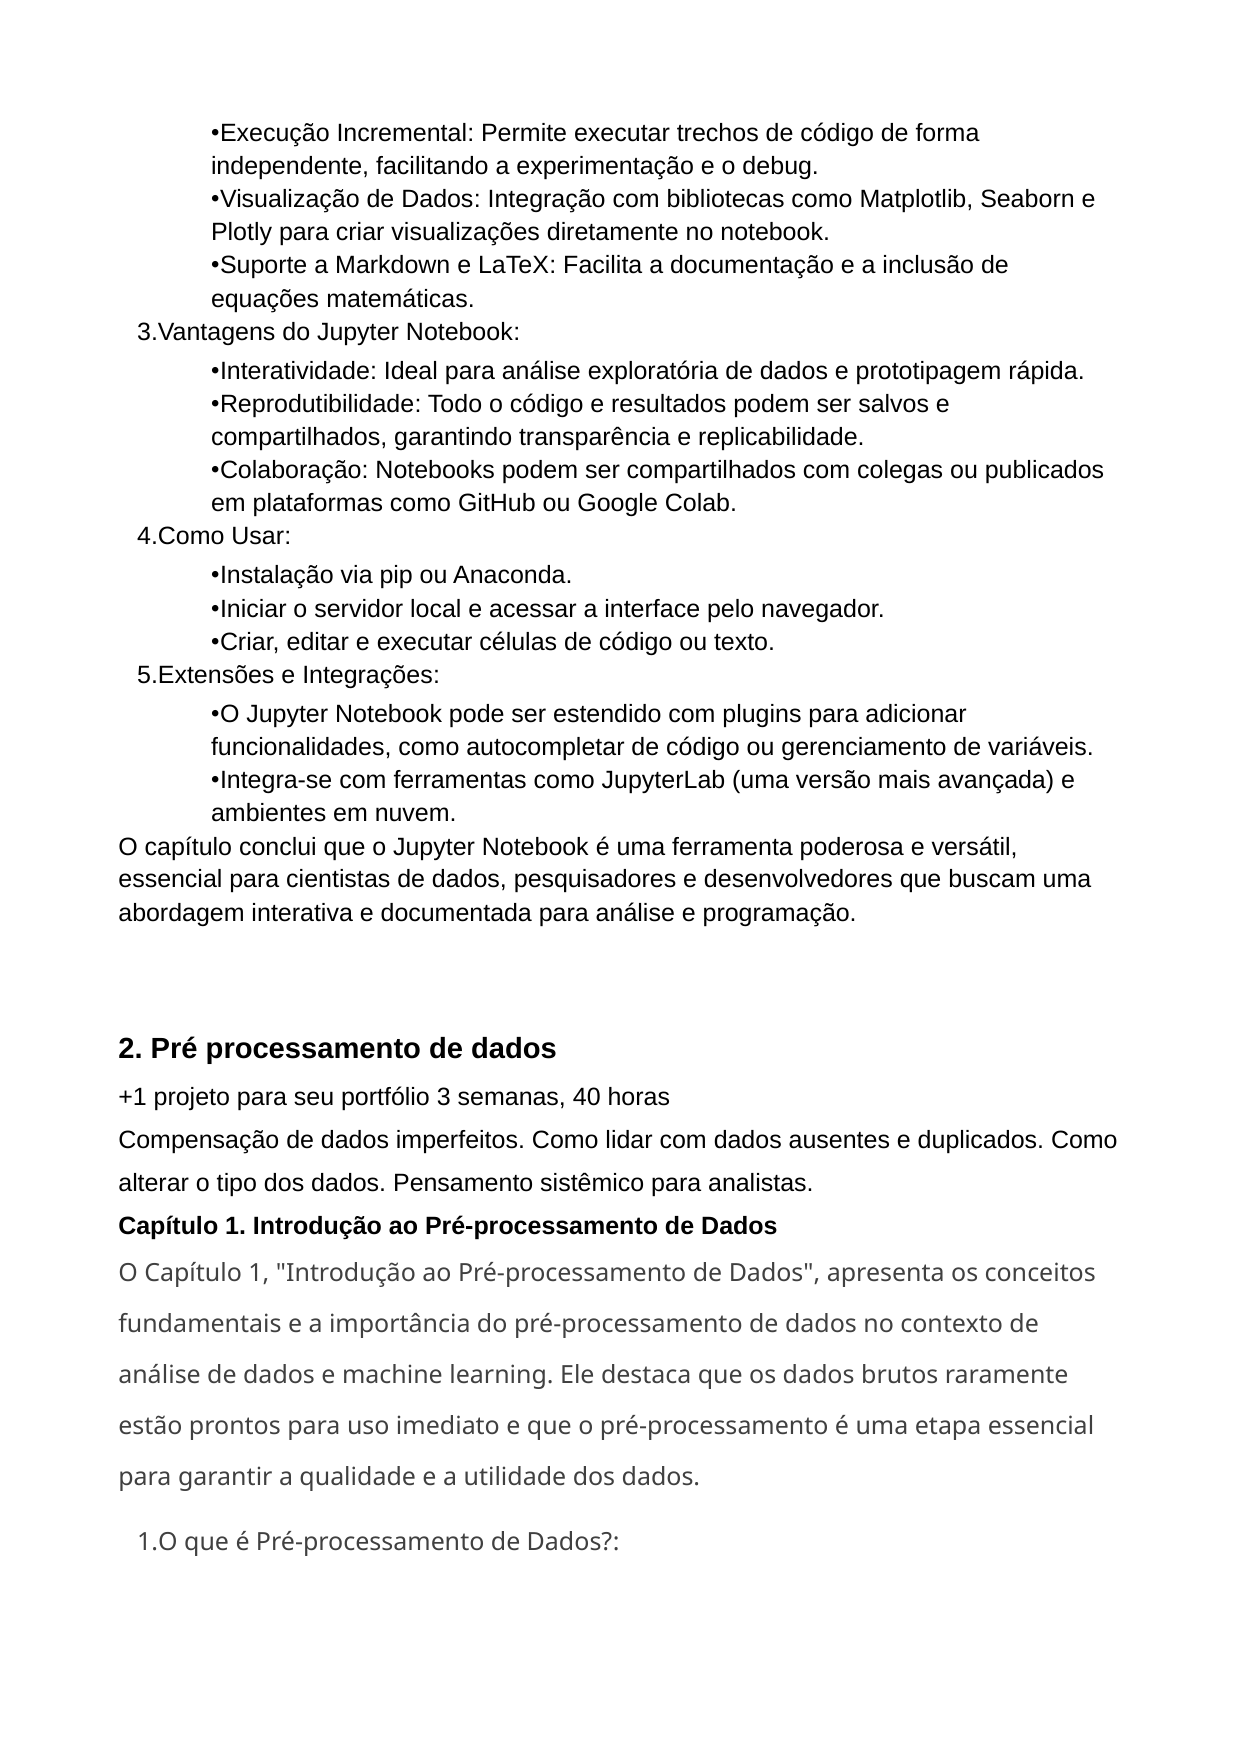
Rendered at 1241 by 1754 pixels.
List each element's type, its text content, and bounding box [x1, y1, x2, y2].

text Compensação de dados imperfeitos. Como lidar com dados ausentes e duplicados. Como alterar o tipo dos dados. Pensamento sistêmico para analistas. [118, 1125, 1122, 1197]
list Iniciar o servidor local e acessar a interface pelo navegador. [118, 594, 1122, 622]
list O Jupyter Notebook pode ser estendido com plugins para adicionar funcionalidades, como autocompletar de código ou gerenciamento de variáveis. [118, 699, 1122, 761]
list Visualização de Dados: Integração com bibliotecas como Matplotlib, Seaborn e Plotly para criar visualizações diretamente no notebook. [118, 184, 1122, 246]
list Instalação via pip ou Anaconda. [118, 561, 1122, 589]
list O que é Pré-processamento de Dados?: [118, 1524, 1122, 1558]
text Capítulo 1. Introdução ao Pré-processamento de Dados [118, 1211, 1122, 1240]
list Execução Incremental: Permite executar trechos de código de forma independente, facilitando a experimentação e o debug. [118, 118, 1122, 180]
list Colaboração: Notebooks podem ser compartilhados com colegas ou publicados em plataformas como GitHub ou Google Colab. [118, 455, 1122, 517]
list Suporte a Markdown e LaTeX: Facilita a documentação e a inclusão de equações matemáticas. [118, 250, 1122, 312]
list Vantagens do Jupyter Notebook: [118, 317, 1122, 345]
text +1 projeto para seu portfólio 3 semanas, 40 horas [118, 1082, 1122, 1110]
list Criar, editar e executar células de código ou texto. [118, 627, 1122, 656]
list Extensões e Integrações: [118, 660, 1122, 689]
text 2. Pré processamento de dados [118, 1031, 1122, 1065]
text O capítulo conclui que o Jupyter Notebook é uma ferramenta poderosa e versátil, essencial para cientistas de dados, pesquisadores e desenvolvedores que buscam uma abordagem interativa e documentada para análise e programação. [118, 831, 1122, 926]
list Reprodutibilidade: Todo o código e resultados podem ser salvos e compartilhados, garantindo transparência e replicabilidade. [118, 389, 1122, 451]
list Integra-se com ferramentas como JupyterLab (uma versão mais avançada) e ambientes em nuvem. [118, 765, 1122, 827]
list Como Usar: [118, 521, 1122, 550]
text O Capítulo 1, "Introdução ao Pré-processamento de Dados", apresenta os conceitos fundamentais e a importância do pré-processamento de dados no contexto de análise de dados e machine learning. Ele destaca que os dados brutos raramente estão prontos para uso imediato e que o pré-processamento é uma etapa essencial para garantir a qualidade e a utilidade dos dados. [118, 1254, 1122, 1492]
list Interatividade: Ideal para análise exploratória de dados e prototipagem rápida. [118, 356, 1122, 385]
